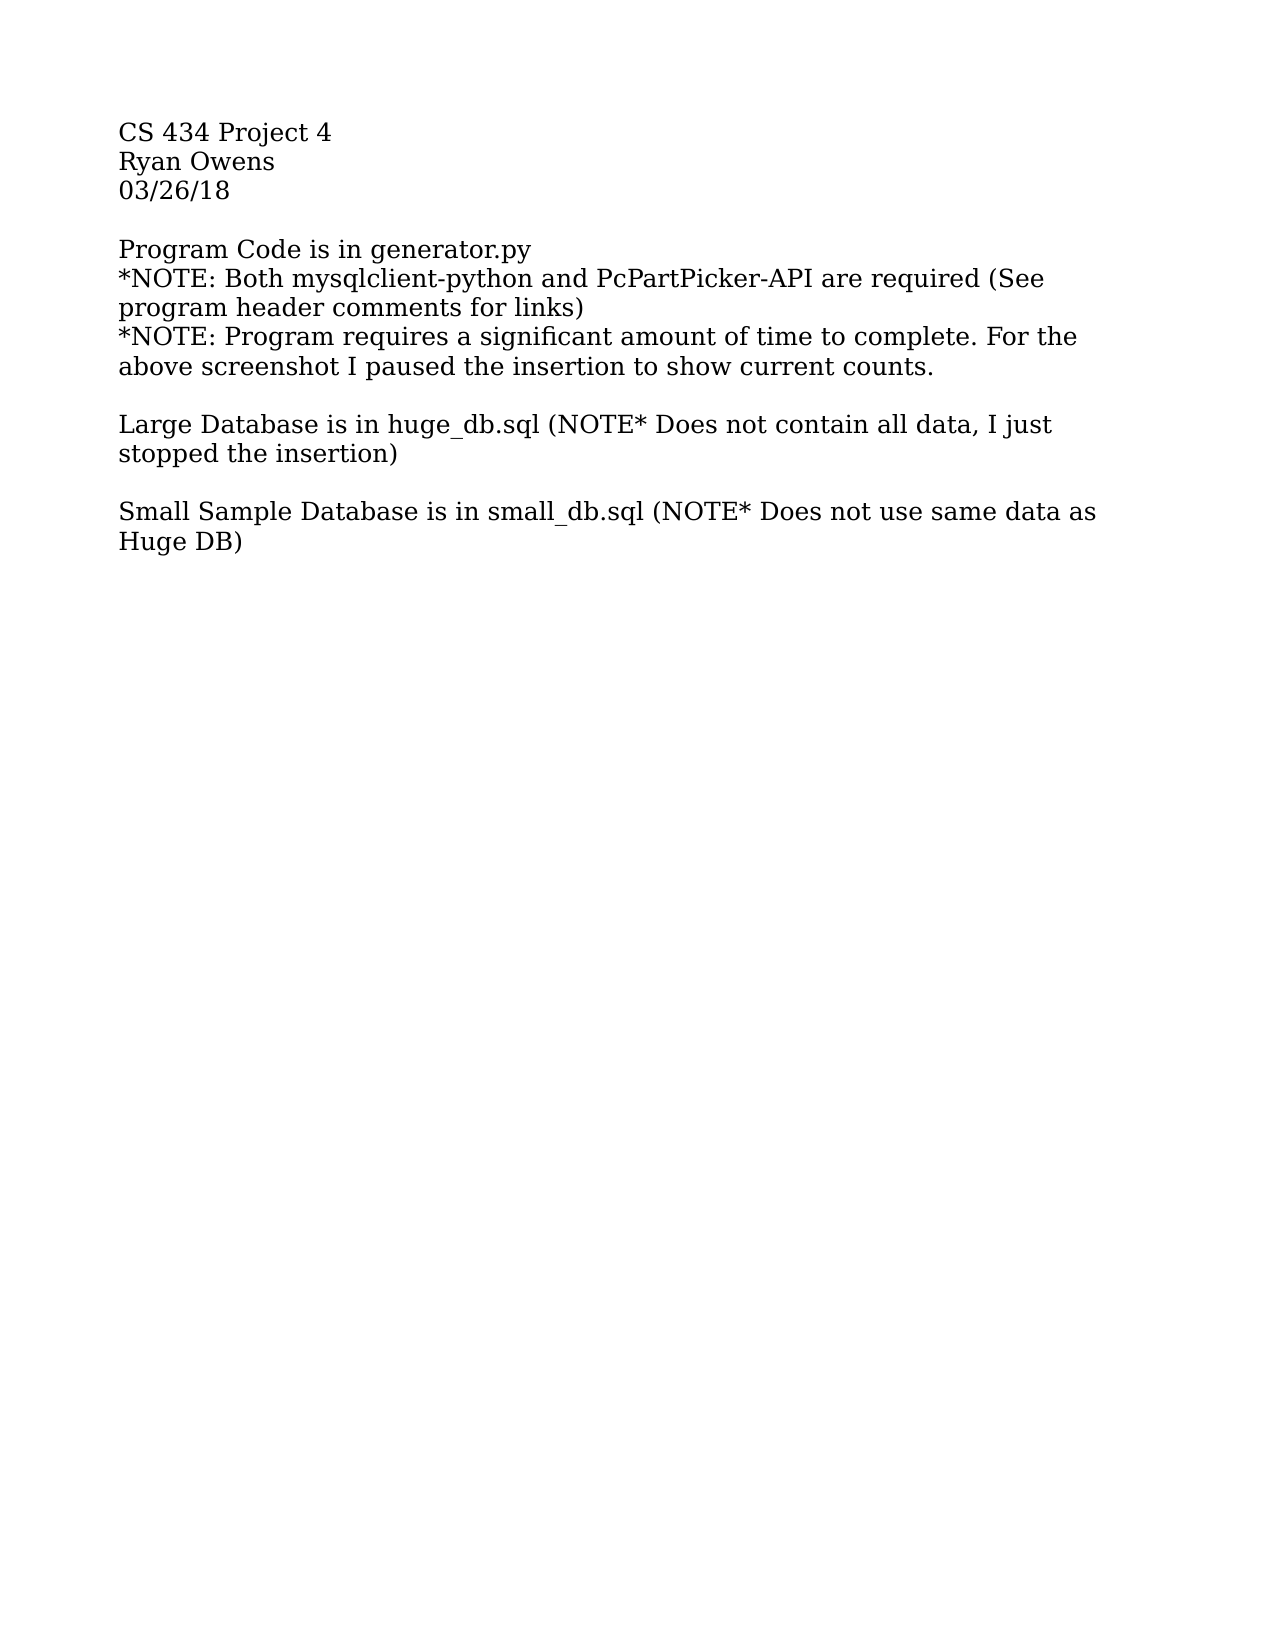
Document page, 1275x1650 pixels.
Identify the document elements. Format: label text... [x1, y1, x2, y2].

text *NOTE: Both mysqlclient-python and PcPartPicker-API are required (See program header comments for links) [118, 264, 1157, 323]
text Large Database is in huge_db.sql (NOTE* Does not contain all data, I just stopped the insertion) [118, 410, 1157, 468]
text Small Sample Database is in small_db.sql (NOTE* Does not use same data as Huge DB) [118, 498, 1157, 556]
text Program Code is in generator.py [118, 235, 1157, 264]
text *NOTE: Program requires a significant amount of time to complete. For the above screenshot I paused the insertion to show current counts. [118, 323, 1157, 381]
